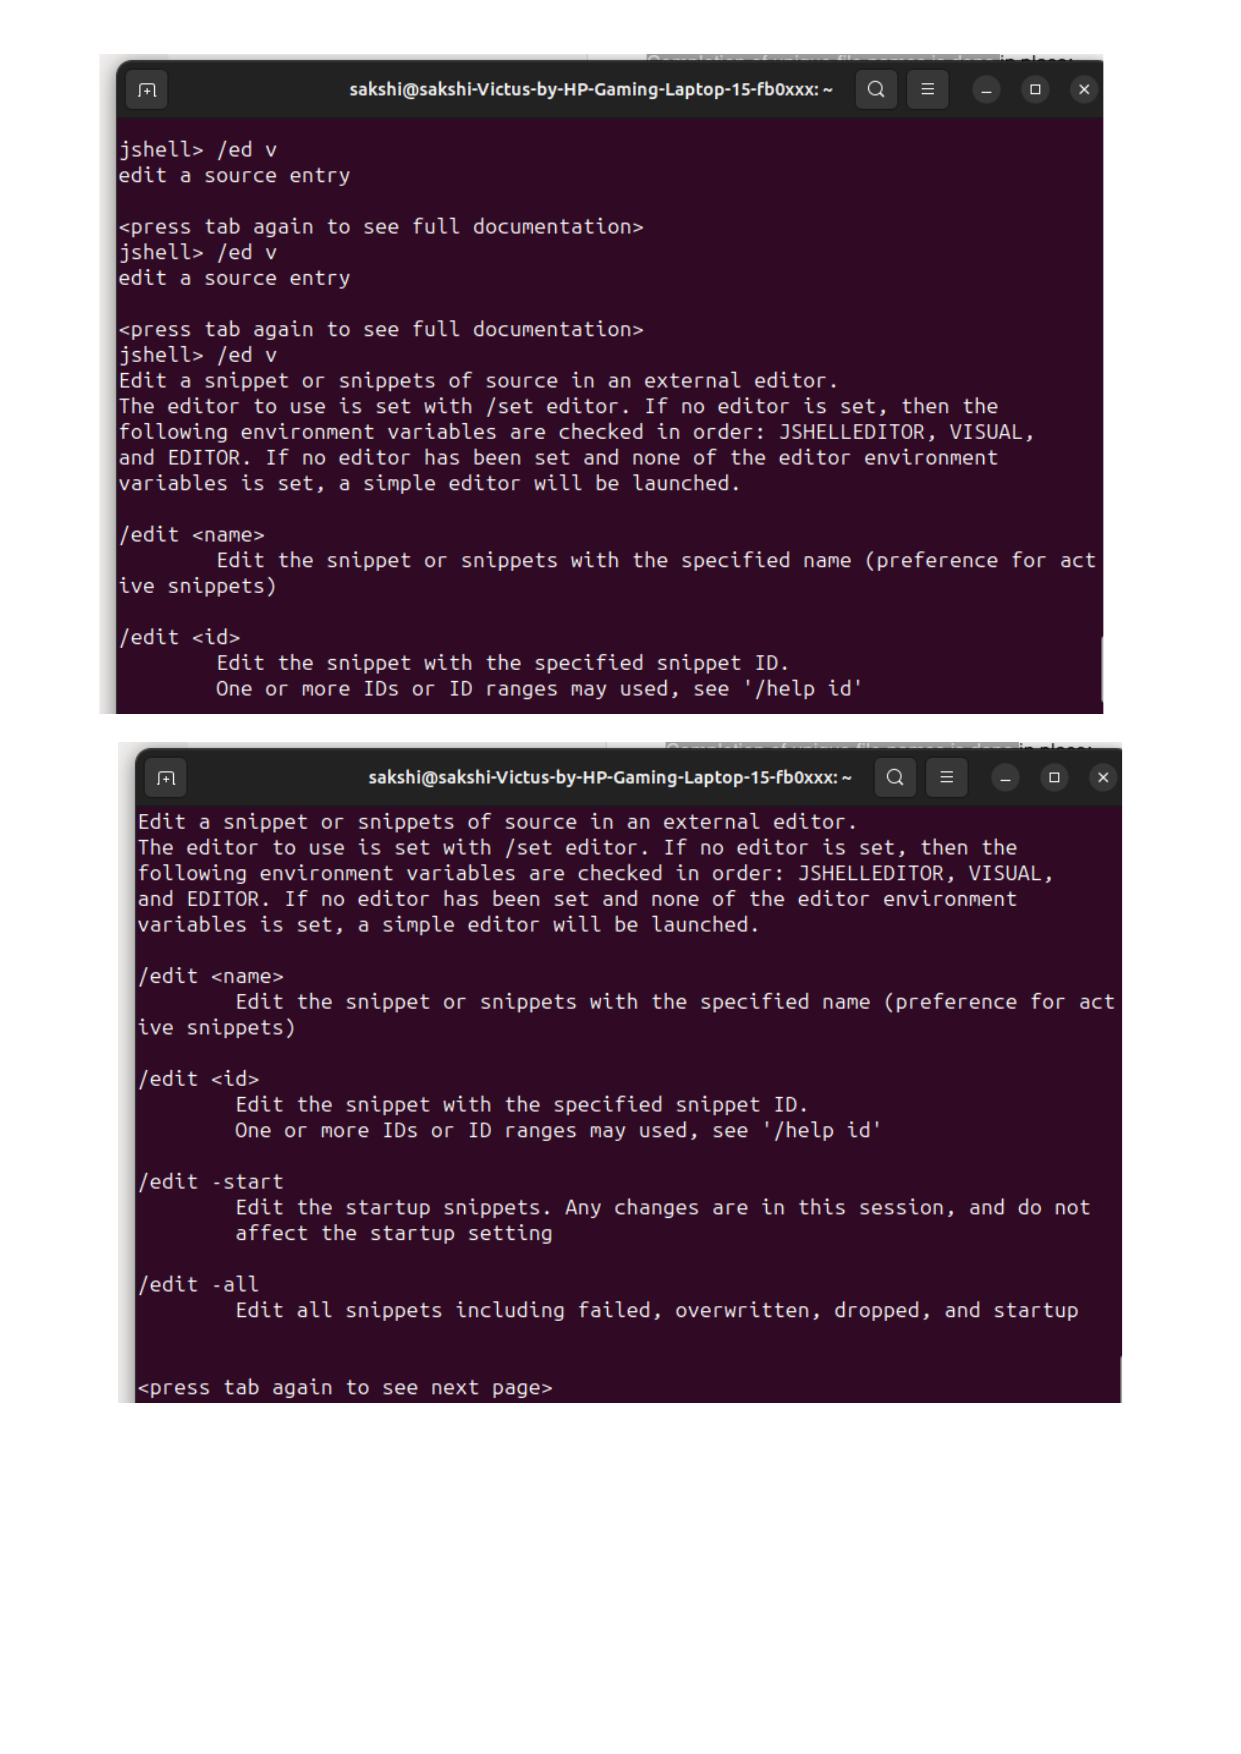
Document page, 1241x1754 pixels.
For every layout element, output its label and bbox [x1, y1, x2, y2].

picture [118, 742, 1123, 1403]
picture [99, 54, 1104, 714]
